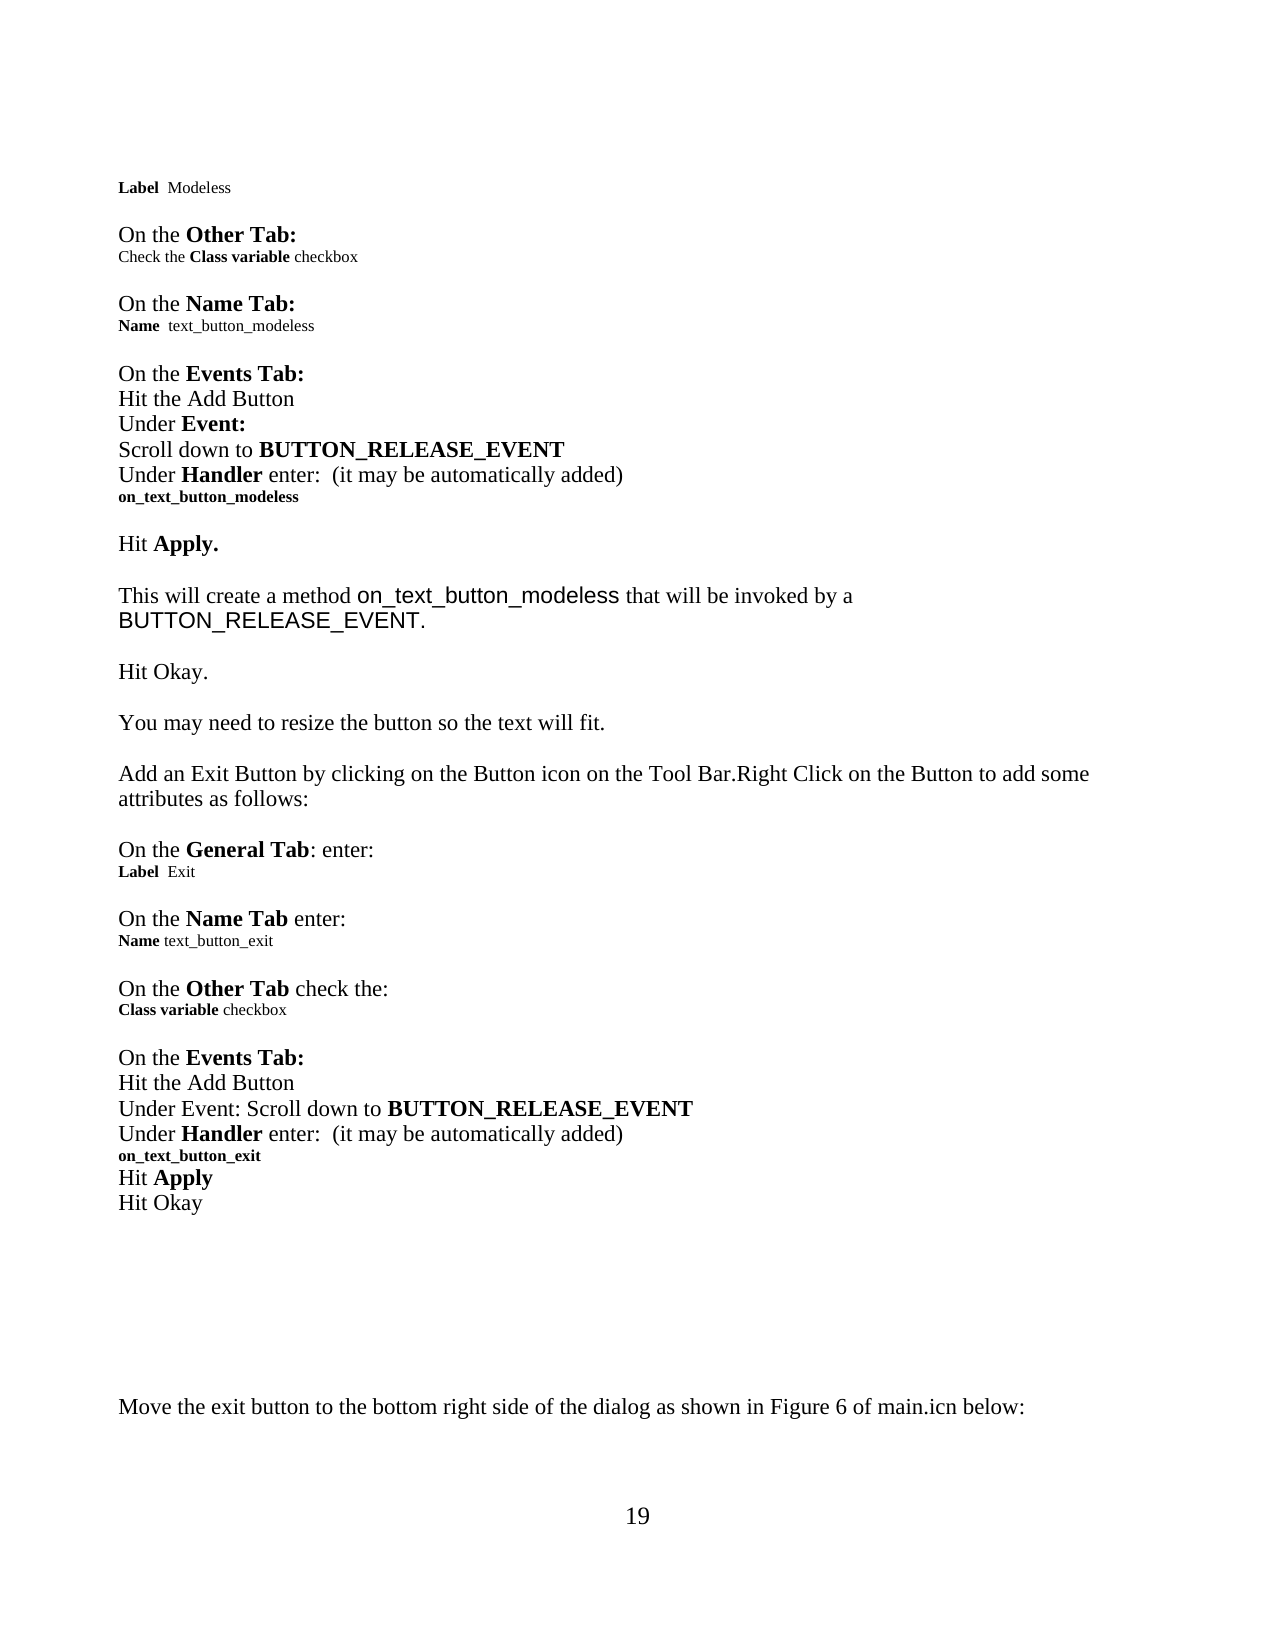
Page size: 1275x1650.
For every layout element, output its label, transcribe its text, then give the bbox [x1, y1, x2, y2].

text Hit the Add Button [118, 1070, 1157, 1096]
text Name text_button_exit [118, 932, 1157, 950]
text On the Name Tab enter: [118, 906, 1157, 932]
text Under Handler enter: (it may be automatically added) [118, 462, 1157, 488]
text On the General Tab: enter: [118, 837, 1157, 862]
text Name text_button_modeless [118, 317, 1157, 335]
text Add an Exit Button by clicking on the Button icon on the Tool Bar.Right Click on the Button to add some attributes as follows: [118, 761, 1157, 812]
text On the Other Tab check the: [118, 976, 1157, 1001]
text on_text_button_modeless [118, 488, 1157, 506]
text On the Events Tab: [118, 1045, 1157, 1070]
text Under Handler enter: (it may be automatically added) [118, 1121, 1157, 1146]
text This will create a method on_text_button_modeless that will be invoked by a BUTTON_RELEASE_EVENT. [118, 582, 1157, 634]
text Under Event: [118, 411, 1157, 437]
text Label Modeless [118, 178, 1157, 197]
text Hit Okay [118, 1190, 1157, 1216]
text Check the Class variable checkbox [118, 247, 1157, 266]
text Class variable checkbox [118, 1001, 1157, 1019]
text Hit the Add Button [118, 386, 1157, 411]
text On the Name Tab: [118, 291, 1157, 317]
text On the Events Tab: [118, 361, 1157, 386]
text Label Exit [118, 862, 1157, 881]
text Move the exit button to the bottom right side of the dialog as shown in Figure 6 of main.icn below: [118, 1394, 1157, 1419]
text You may need to resize the button so the text will fit. [118, 710, 1157, 735]
text Scroll down to BUTTON_RELEASE_EVENT [118, 437, 1157, 462]
text Hit Okay. [118, 659, 1157, 684]
text Under Event: Scroll down to BUTTON_RELEASE_EVENT [118, 1096, 1157, 1121]
text Hit Apply. [118, 531, 1157, 557]
text on_text_button_exit [118, 1146, 1157, 1165]
text On the Other Tab: [118, 222, 1157, 247]
text Hit Apply [118, 1165, 1157, 1190]
